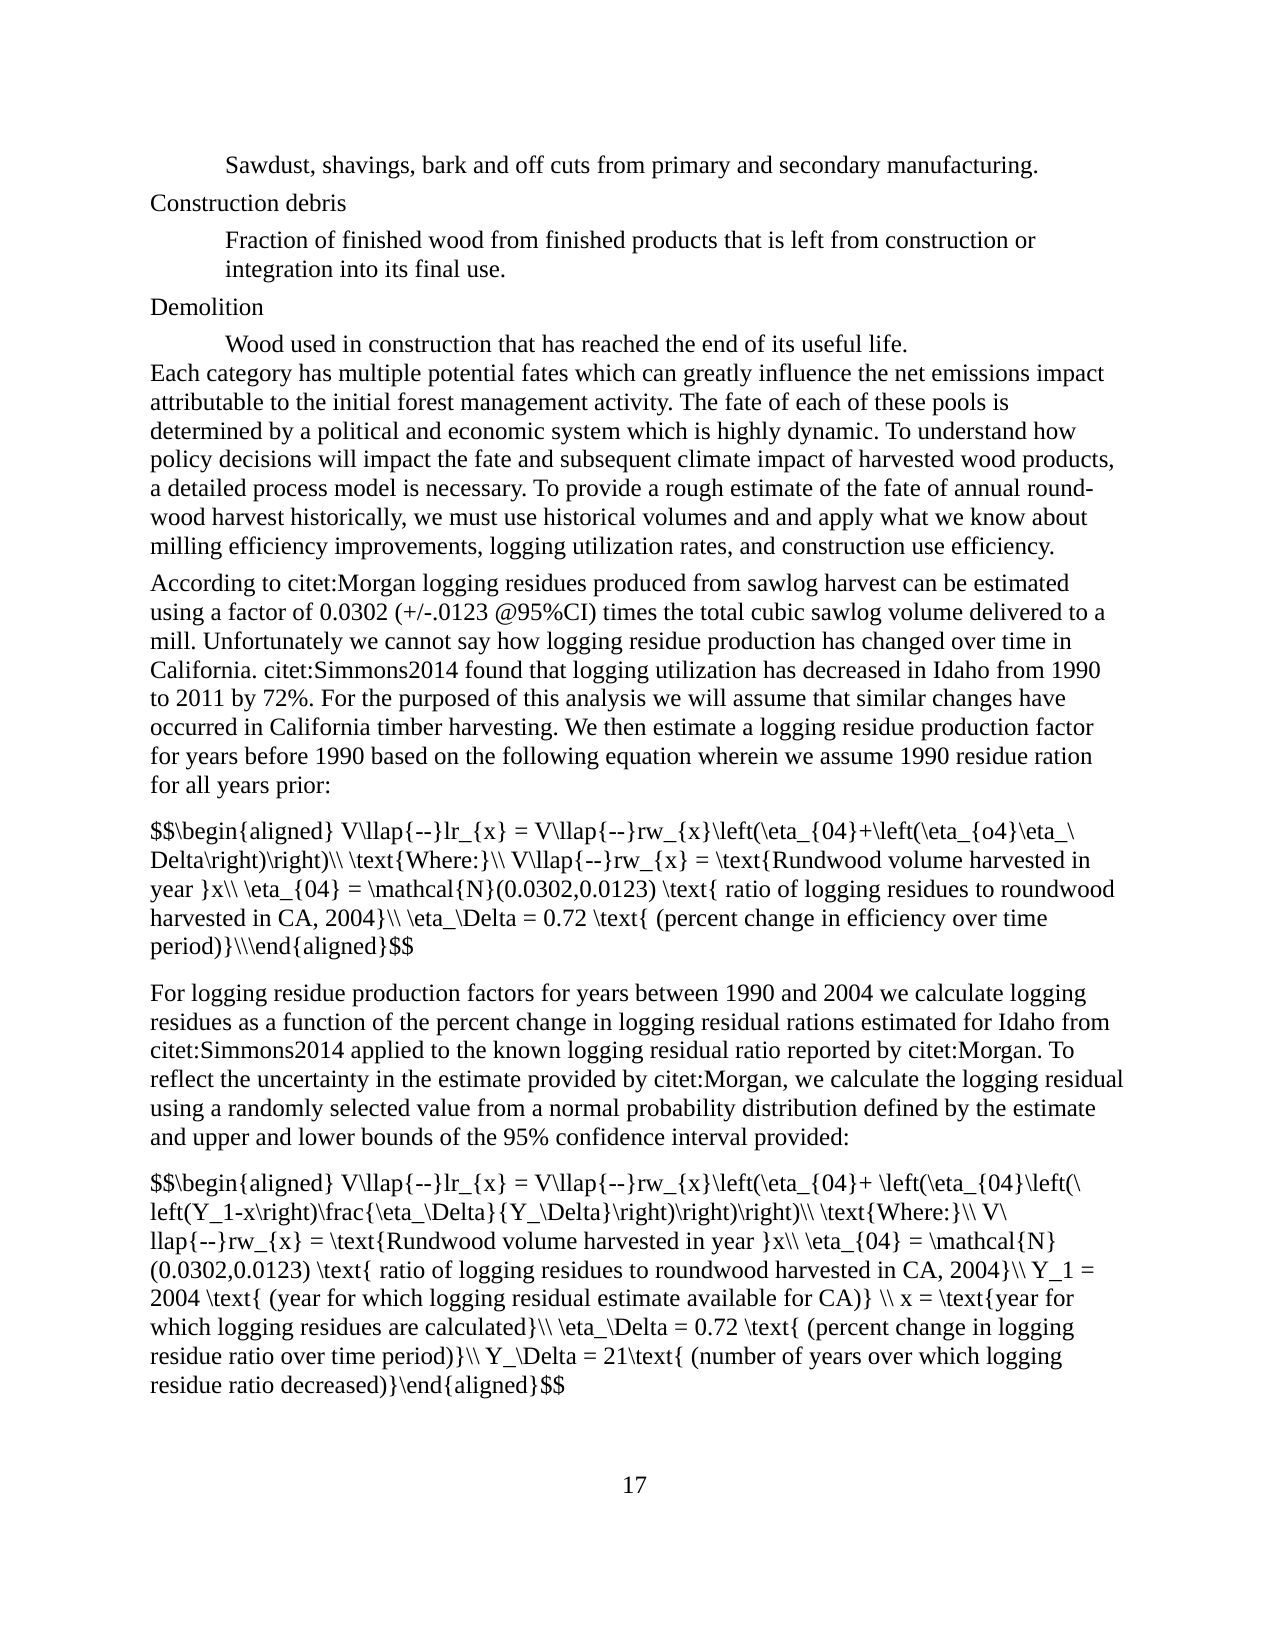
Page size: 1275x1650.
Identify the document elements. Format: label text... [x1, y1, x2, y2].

text According to citet:Morgan logging residues produced from sawlog harvest can be estimated using a factor of 0.0302 (+/-.0123 @95%CI) times the total cubic sawlog volume delivered to a mill. Unfortunately we cannot say how logging residue production has changed over time in California. citet:Simmons2014 found that logging utilization has decreased in Idaho from 1990 to 2011 by 72%. For the purposed of this analysis we will assume that similar changes have occurred in California timber harvesting. We then estimate a logging residue production factor for years before 1990 based on the following equation wherein we assume 1990 residue ration for all years prior: [150, 568, 1125, 798]
text $$\begin{aligned} V\llap{--}lr_{x} = V\llap{--}rw_{x}\left(\eta_{04}+\left(\eta_{o4}\eta_\Delta\right)\right)\\ \text{Where:}\\ V\llap{--}rw_{x} = \text{Rundwood volume harvested in year }x\\ \eta_{04} = \mathcal{N}(0.0302,0.0123) \text{ ratio of logging residues to roundwood harvested in CA, 2004}\\ \eta_\Delta = 0.72 \text{ (percent change in efficiency over time period)}\\\end{aligned}$$ [150, 816, 1125, 960]
text Wood used in construction that has reached the end of its useful life. [225, 329, 1125, 358]
text Sawdust, shavings, bark and off cuts from primary and secondary manufacturing. [225, 150, 1125, 179]
text Each category has multiple potential fates which can greatly influence the net emissions impact attributable to the initial forest management activity. The fate of each of these pools is determined by a political and economic system which is highly dynamic. To understand how policy decisions will impact the fate and subsequent climate impact of harvested wood products, a detailed process model is necessary. To provide a rough estimate of the fate of annual round-wood harvest historically, we must use historical volumes and and apply what we know about milling efficiency improvements, logging utilization rates, and construction use efficiency. [150, 358, 1125, 559]
text Construction debris [150, 188, 1125, 216]
text Fraction of finished wood from finished products that is left from construction or integration into its final use. [225, 225, 1125, 283]
text Demolition [150, 292, 1125, 321]
text $$\begin{aligned} V\llap{--}lr_{x} = V\llap{--}rw_{x}\left(\eta_{04}+ \left(\eta_{04}\left(\left(Y_1-x\right)\frac{\eta_\Delta}{Y_\Delta}\right)\right)\right)\\ \text{Where:}\\ V\llap{--}rw_{x} = \text{Rundwood volume harvested in year }x\\ \eta_{04} = \mathcal{N}(0.0302,0.0123) \text{ ratio of logging residues to roundwood harvested in CA, 2004}\\ Y_1 = 2004 \text{ (year for which logging residual estimate available for CA)} \\ x = \text{year for which logging residues are calculated}\\ \eta_\Delta = 0.72 \text{ (percent change in logging residue ratio over time period)}\\ Y_\Delta = 21\text{ (number of years over which logging residue ratio decreased)}\end{aligned}$$ [150, 1168, 1125, 1398]
text For logging residue production factors for years between 1990 and 2004 we calculate logging residues as a function of the percent change in logging residual rations estimated for Idaho from citet:Simmons2014 applied to the known logging residual ratio reported by citet:Morgan. To reflect the uncertainty in the estimate provided by citet:Morgan, we calculate the logging residual using a randomly selected value from a normal probability distribution defined by the estimate and upper and lower bounds of the 95% confidence interval provided: [150, 978, 1125, 1151]
